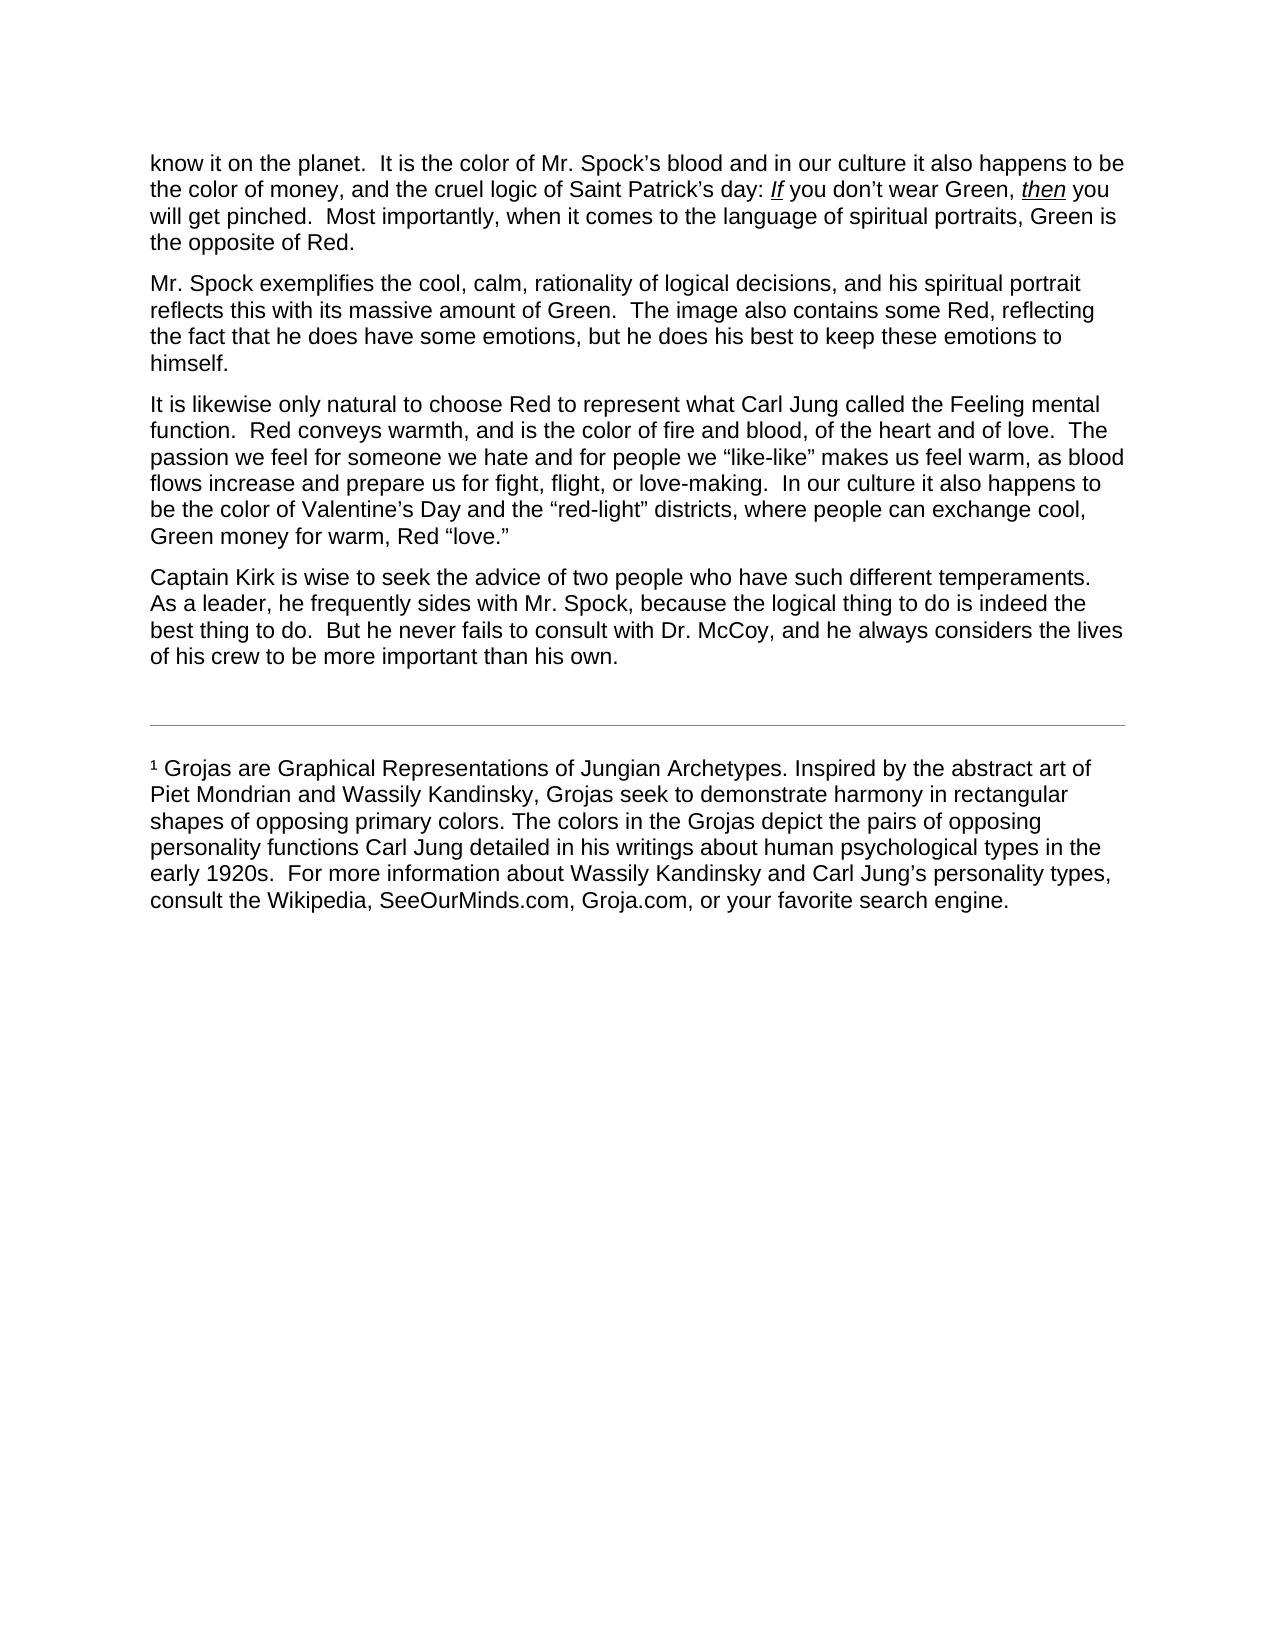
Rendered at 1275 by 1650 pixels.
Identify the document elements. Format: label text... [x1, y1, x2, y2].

text ¹ Grojas are Graphical Representations of Jungian Archetypes. Inspired by the abstract art of Piet Mondrian and Wassily Kandinsky, Grojas seek to demonstrate harmony in rectangular shapes of opposing primary colors. The colors in the Grojas depict the pairs of opposing personality functions Carl Jung detailed in his writings about human psychological types in the early 1920s. For more information about Wassily Kandinsky and Carl Jung’s personality types, consult the Wikipedia, SeeOurMinds.com, Groja.com, or your favorite search engine. [150, 755, 1125, 913]
text know it on the planet. It is the color of Mr. Spock’s blood and in our culture it also happens to be the color of money, and the cruel logic of Saint Patrick’s day: If you don’t wear Green, then you will get pinched. Most importantly, when it comes to the language of spiritual portraits, Green is the opposite of Red. [150, 150, 1125, 255]
text Mr. Spock exemplifies the cool, calm, rationality of logical decisions, and his spiritual portrait reflects this with its massive amount of Green. The image also contains some Red, reflecting the fact that he does have some emotions, but he does his best to keep these emotions to himself. [150, 270, 1125, 376]
text Captain Kirk is wise to seek the advice of two people who have such different temperaments. As a leader, he frequently sides with Mr. Spock, because the logical thing to do is indeed the best thing to do. But he never fails to consult with Dr. McCoy, and he always considers the lives of his crew to be more important than his own. [150, 564, 1125, 669]
text It is likewise only natural to choose Red to represent what Carl Jung called the Feeling mental function. Red conveys warmth, and is the color of fire and blood, of the heart and of love. The passion we feel for someone we hate and for people we “like-like” makes us feel warm, as blood flows increase and prepare us for fight, flight, or love-making. In our culture it also happens to be the color of Valentine’s Day and the “red-light” districts, where people can exchange cool, Green money for warm, Red “love.” [150, 391, 1125, 549]
